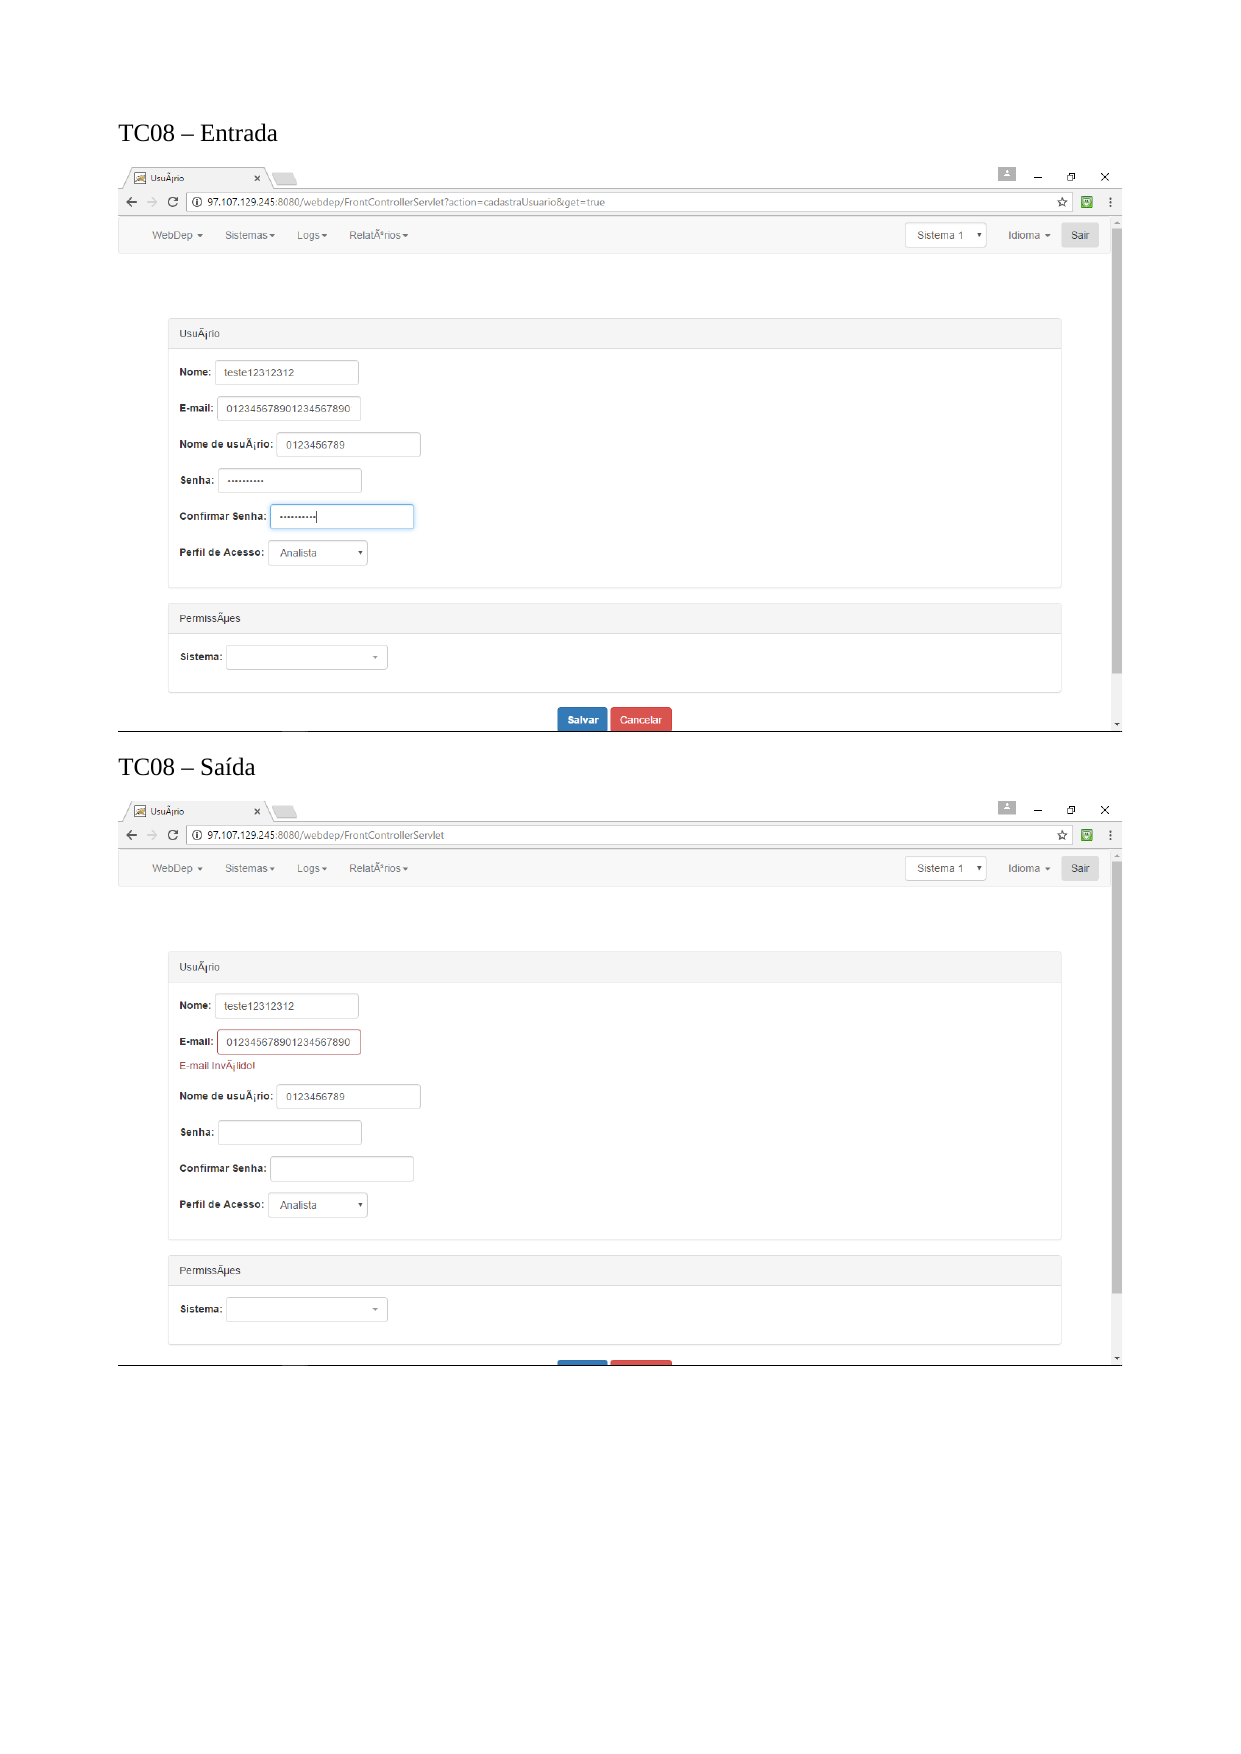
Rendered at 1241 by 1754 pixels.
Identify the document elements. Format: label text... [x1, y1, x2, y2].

text TC08 – Entrada [118, 118, 1122, 147]
text TC08 – Saída [118, 752, 1122, 781]
